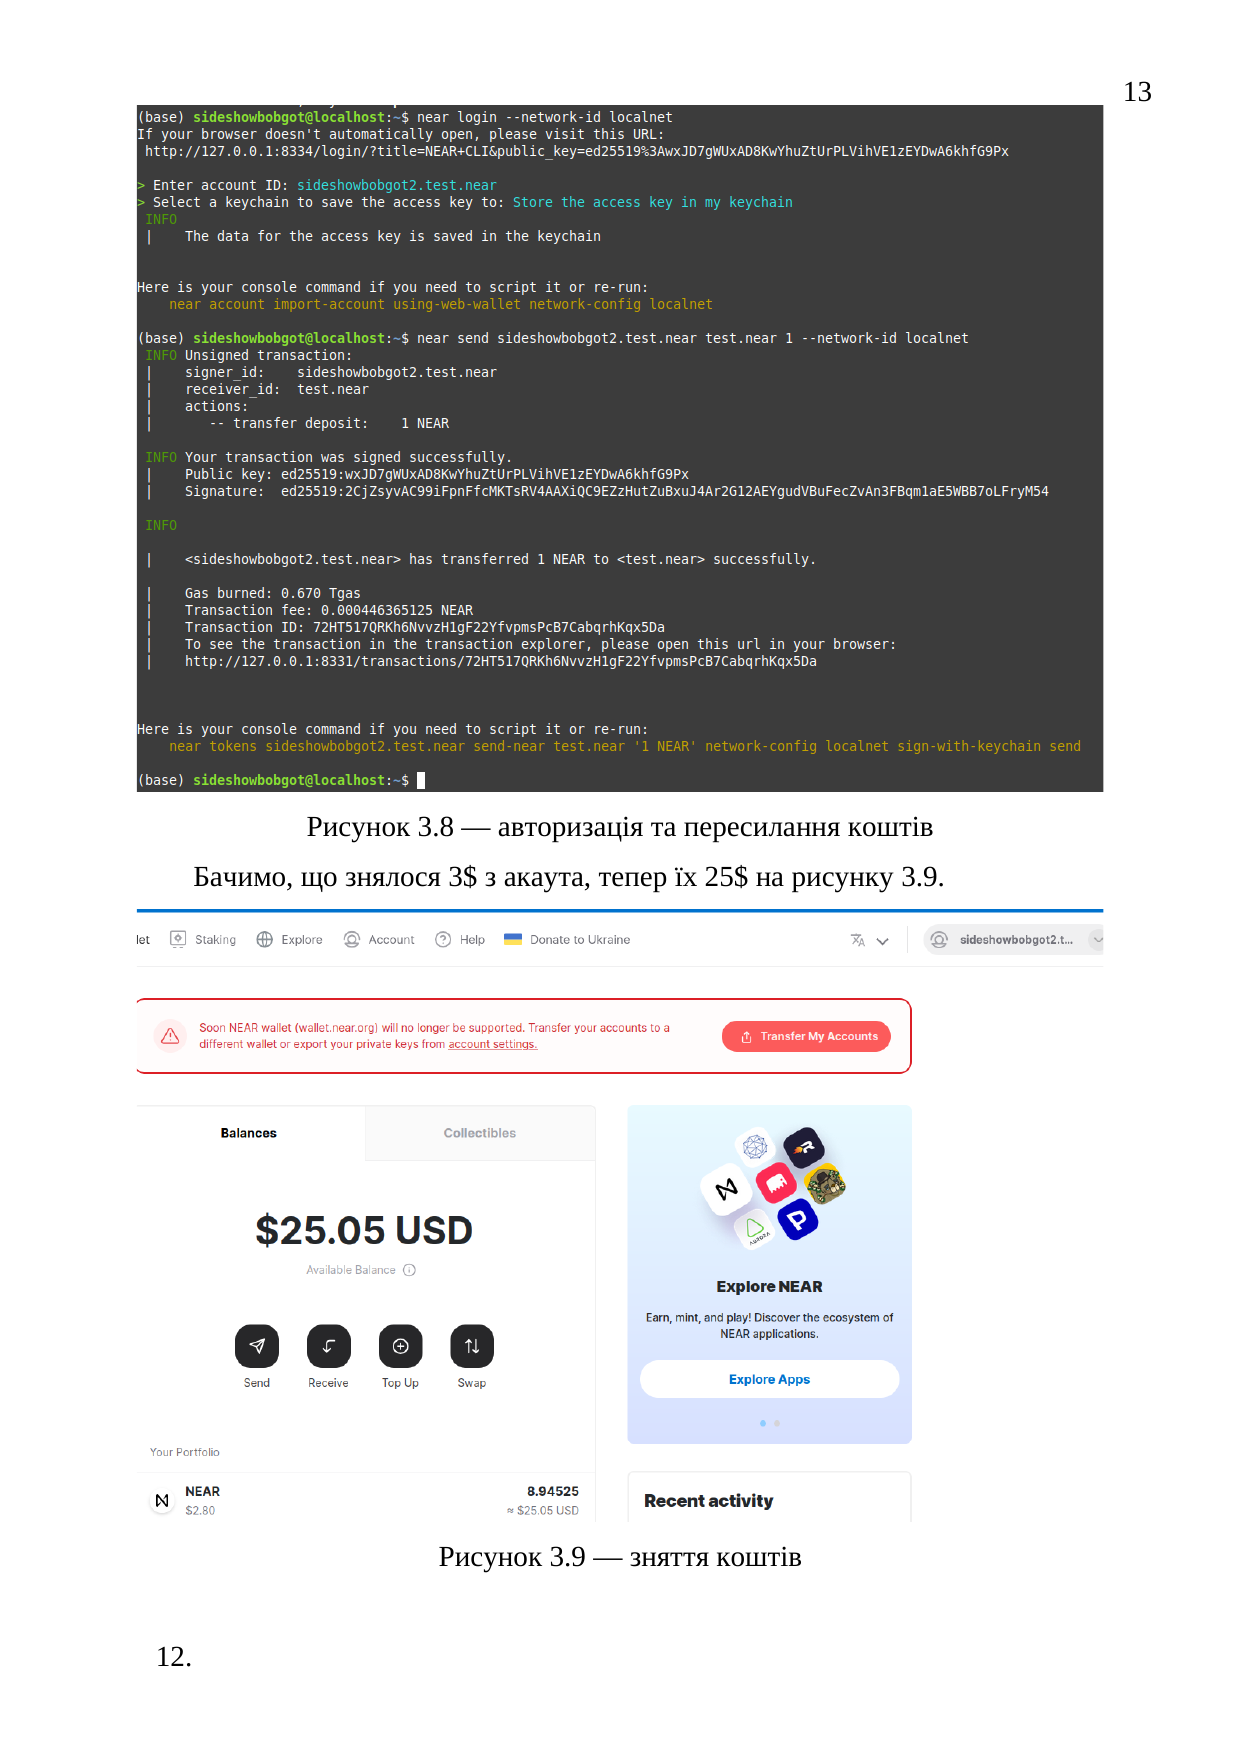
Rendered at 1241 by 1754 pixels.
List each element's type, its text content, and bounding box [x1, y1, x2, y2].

picture [136, 105, 1104, 792]
list Рисунок 3.9 — зняття коштів [137, 1522, 1103, 1572]
list Бачимо, що знялося 3$ з акаута, тепер їх 25$ на рисунку 3.9. [156, 105, 1122, 893]
picture [136, 909, 1104, 1522]
list Рисунок 3.8 — авторизація та пересилання коштів [137, 792, 1103, 842]
